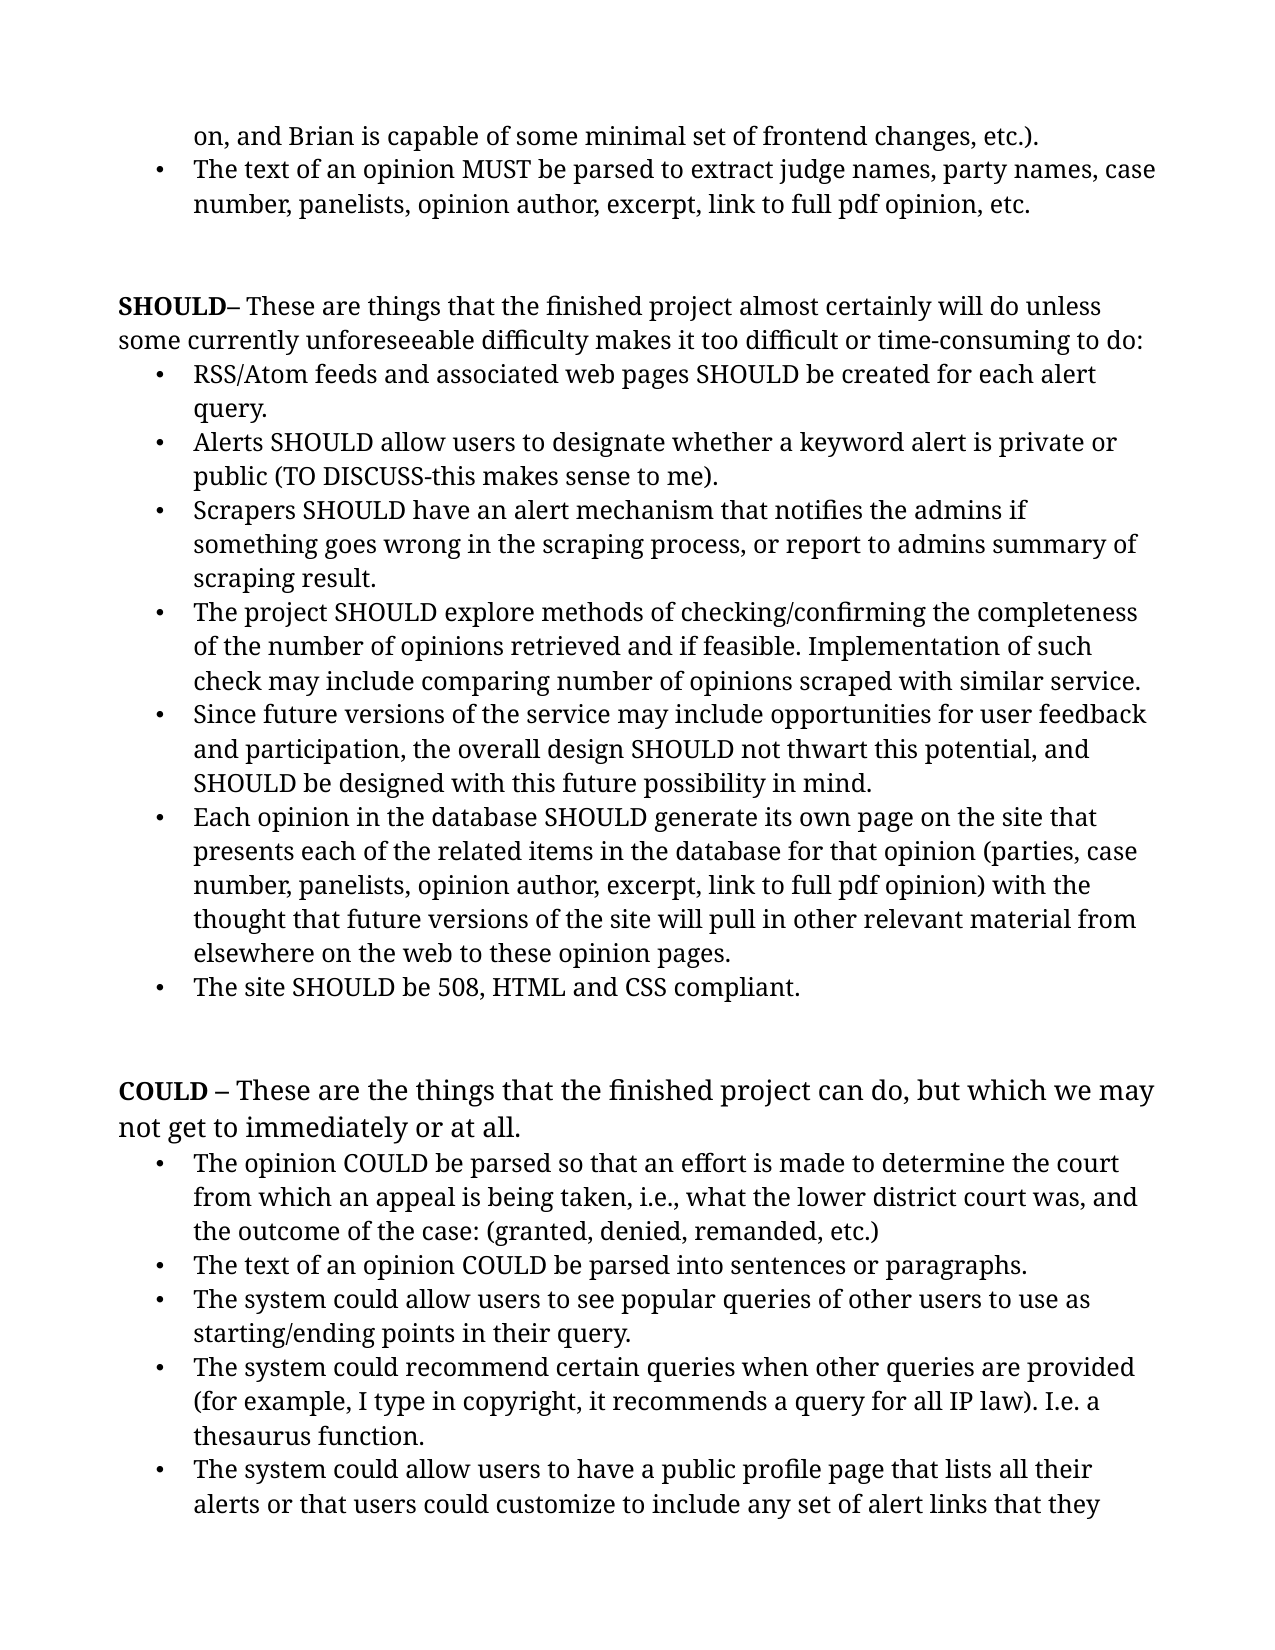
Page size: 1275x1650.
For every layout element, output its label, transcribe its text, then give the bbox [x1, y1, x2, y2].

list Since future versions of the service may include opportunities for user feedback and participation, the overall design SHOULD not thwart this potential, and SHOULD be designed with this future possibility in mind. [156, 697, 1157, 799]
text SHOULD– These are things that the finished project almost certainly will do unless some currently unforeseeable difficulty makes it too difficult or time-consuming to do: [118, 288, 1157, 357]
list on, and Brian is capable of some minimal set of frontend changes, etc.). [156, 118, 1157, 152]
list The site SHOULD be 508, HTML and CSS compliant. [156, 970, 1157, 1004]
list Each opinion in the database SHOULD generate its own page on the site that presents each of the related items in the database for that opinion (parties, case number, panelists, opinion author, excerpt, link to full pdf opinion) with the thought that future versions of the site will pull in other relevant material from elsewhere on the web to these opinion pages. [156, 799, 1157, 970]
list The system could recommend certain queries when other queries are provided (for example, I type in copyright, it recommends a query for all IP law). I.e. a thesaurus function. [156, 1350, 1157, 1452]
list The text of an opinion COULD be parsed into sentences or paragraphs. [156, 1248, 1157, 1282]
list The opinion COULD be parsed so that an effort is made to determine the court from which an appeal is being taken, i.e., what the lower district court was, and the outcome of the case: (granted, denied, remanded, etc.) [156, 1146, 1157, 1248]
list The text of an opinion MUST be parsed to extract judge names, party names, case number, panelists, opinion author, excerpt, link to full pdf opinion, etc. [156, 152, 1157, 220]
list The system could allow users to have a public profile page that lists all their alerts or that users could customize to include any set of alert links that they [156, 1452, 1157, 1520]
list RSS/Atom feeds and associated web pages SHOULD be created for each alert query. [156, 357, 1157, 425]
list Alerts SHOULD allow users to designate whether a keyword alert is private or public (TO DISCUSS-this makes sense to me). [156, 425, 1157, 493]
list Scrapers SHOULD have an alert mechanism that notifies the admins if something goes wrong in the scraping process, or report to admins summary of scraping result. [156, 493, 1157, 595]
list The system could allow users to see popular queries of other users to use as starting/ending points in their query. [156, 1282, 1157, 1350]
text COULD – These are the things that the finished project can do, but which we may not get to immediately or at all. [118, 1072, 1157, 1146]
list The project SHOULD explore methods of checking/confirming the completeness of the number of opinions retrieved and if feasible. Implementation of such check may include comparing number of opinions scraped with similar service. [156, 595, 1157, 697]
